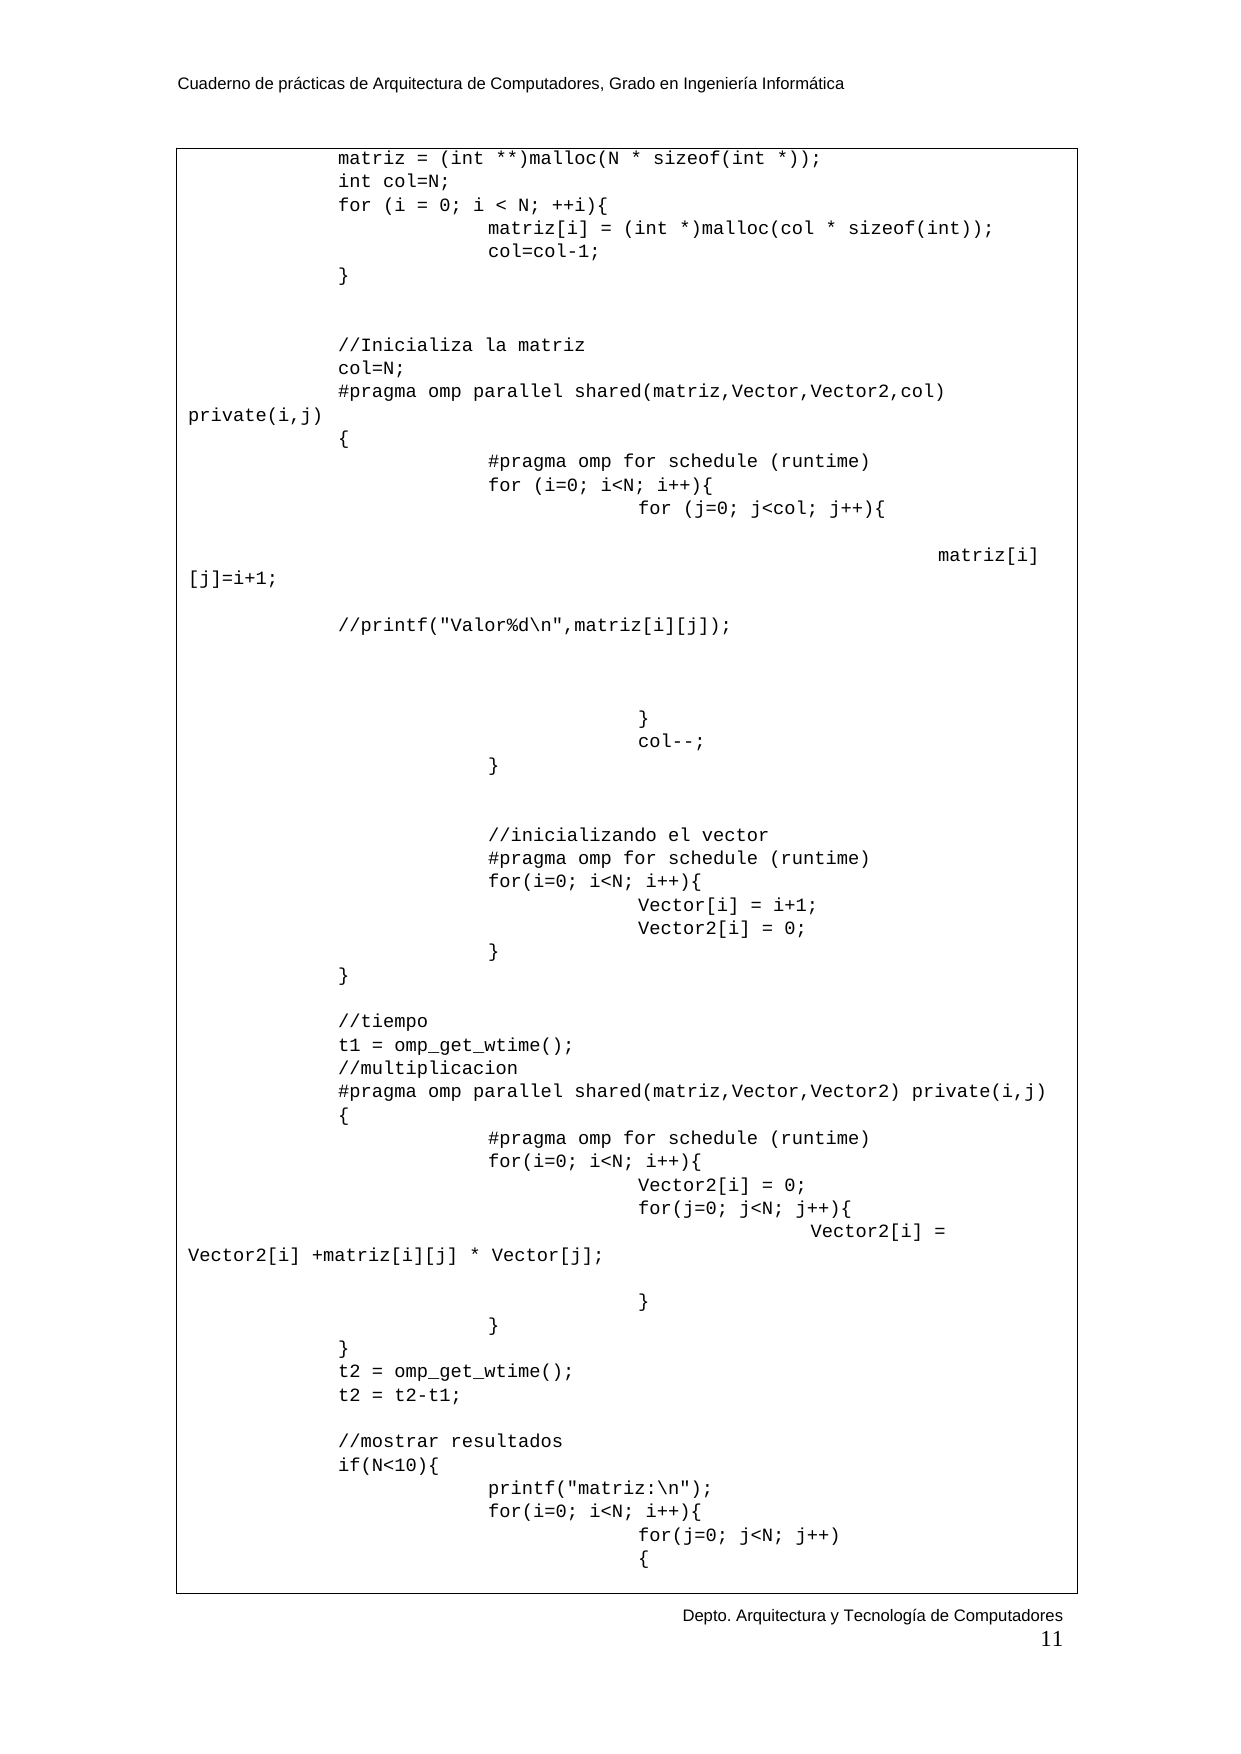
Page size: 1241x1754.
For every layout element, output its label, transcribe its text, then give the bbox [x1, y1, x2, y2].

table_header matriz = (int **)malloc(N * sizeof(int *)); int col=N; for (i = 0; i < N; ++i){ matriz[i] = (int *)malloc(col * sizeof(int)); col=col-1; } //Inicializa la matriz col=N; #pragma omp parallel shared(matriz,Vector,Vector2,col) private(i,j) { #pragma omp for schedule (runtime) for (i=0; i<N; i++){ for (j=0; j<col; j++){ matriz[i][j]=i+1; //printf("Valor%d\n",matriz[i][j]); } col--; } //inicializando el vector #pragma omp for schedule (runtime) for(i=0; i<N; i++){ Vector[i] = i+1; Vector2[i] = 0; } } //tiempo t1 = omp_get_wtime(); //multiplicacion #pragma omp parallel shared(matriz,Vector,Vector2) private(i,j) { #pragma omp for schedule (runtime) for(i=0; i<N; i++){ Vector2[i] = 0; for(j=0; j<N; j++){ Vector2[i] = Vector2[i] +matriz[i][j] * Vector[j]; } } } t2 = omp_get_wtime(); t2 = t2-t1; //mostrar resultados if(N<10){ printf("matriz:\n"); for(i=0; i<N; i++){ for(j=0; j<N; j++) { [177, 149, 1077, 1593]
